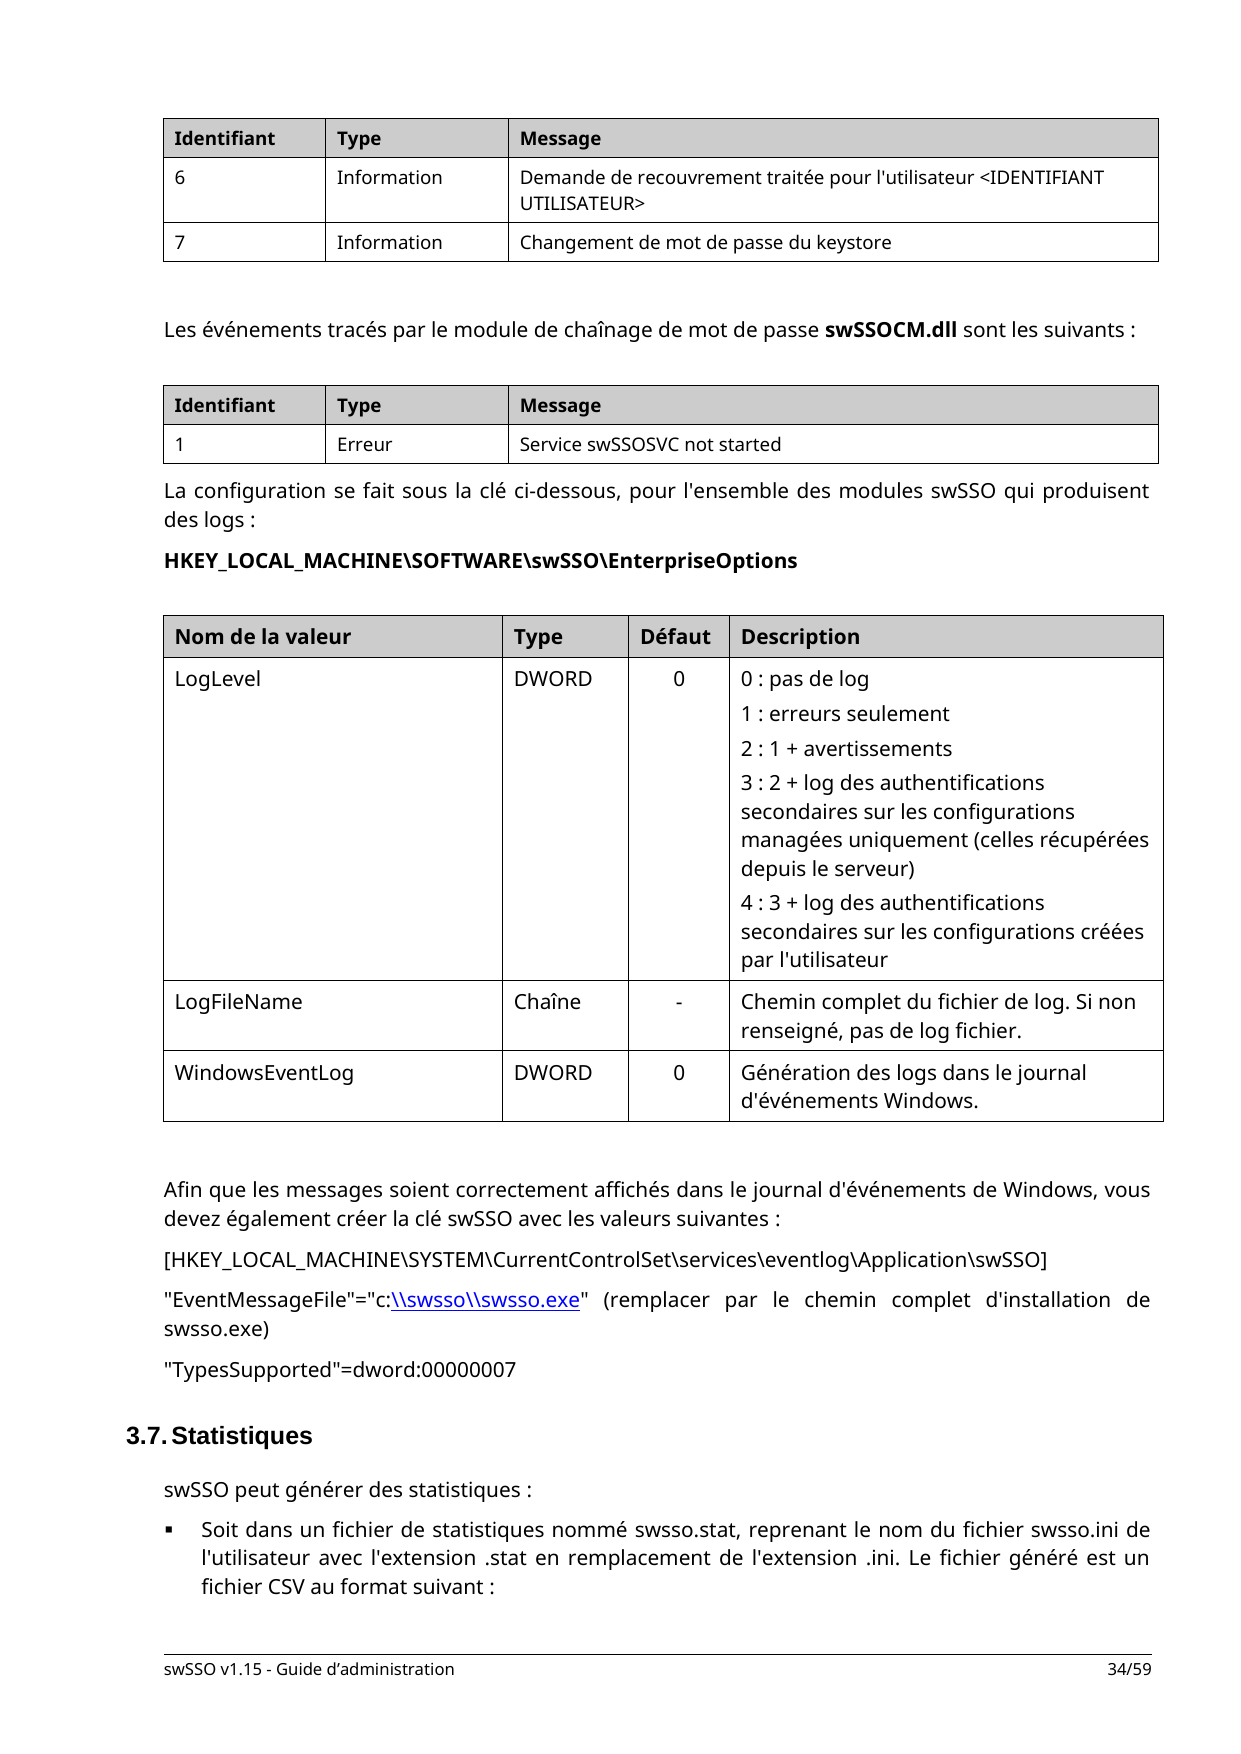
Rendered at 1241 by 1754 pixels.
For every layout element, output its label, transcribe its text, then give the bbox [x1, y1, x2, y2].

table_cell 0 : pas de log 1 : erreurs seulement 2 : 1 + avertissements 3 : 2 + log des authentifications secondaires sur les configurations managées uniquement (celles récupérées depuis le serveur) 4 : 3 + log des authentifications secondaires sur les configurations créées par l'utilisateur [730, 658, 1163, 980]
text La configuration se fait sous la clé ci-dessous, pour l'ensemble des modules swSSO qui produisent des logs : [164, 476, 1152, 533]
text Afin que les messages soient correctement affichés dans le journal d'événements de Windows, vous devez également créer la clé swSSO avec les valeurs suivantes : [164, 1175, 1152, 1232]
table_header Défaut [629, 616, 729, 657]
text HKEY_LOCAL_MACHINE\SOFTWARE\swSSO\EnterpriseOptions [164, 546, 1152, 574]
table_cell - [629, 981, 729, 1050]
table_header Description [730, 616, 1163, 657]
table_cell DWORD [503, 658, 628, 980]
table_cell LogLevel [164, 658, 502, 980]
subtitle Statistiques [126, 1421, 1152, 1450]
table_cell 1 [164, 425, 325, 463]
table_header Message [509, 386, 1158, 424]
text [HKEY_LOCAL_MACHINE\SYSTEM\CurrentControlSet\services\eventlog\Application\swSSO] [164, 1245, 1152, 1273]
text swSSO peut générer des statistiques : [164, 1475, 1152, 1503]
table_cell Erreur [326, 425, 508, 463]
text "EventMessageFile"="c:\\swsso\\swsso.exe" (remplacer par le chemin complet d'installation de swsso.exe) [164, 1286, 1152, 1342]
table_header Identifiant [164, 119, 325, 157]
table_cell LogFileName [164, 981, 502, 1050]
text "TypesSupported"=dword:00000007 [164, 1355, 1152, 1383]
table_cell 6 [164, 158, 325, 222]
table_cell DWORD [503, 1051, 628, 1121]
table_cell Demande de recouvrement traitée pour l'utilisateur <IDENTIFIANT UTILISATEUR> [509, 158, 1158, 222]
table_cell Changement de mot de passe du keystore [509, 223, 1158, 261]
table_cell Chaîne [503, 981, 628, 1050]
text Les événements tracés par le module de chaînage de mot de passe swSSOCM.dll sont les suivants : [164, 315, 1152, 344]
table_cell Génération des logs dans le journal d'événements Windows. [730, 1051, 1163, 1121]
table_header Type [326, 119, 508, 157]
list Soit dans un fichier de statistiques nommé swsso.stat, reprenant le nom du fichier swsso.ini de l'utilisateur avec l'extension .stat en remplacement de l'extension .ini. Le fichier généré est un fichier CSV au format suivant : [164, 1515, 1152, 1600]
table_header Type [326, 386, 508, 424]
table_cell Service swSSOSVC not started [509, 425, 1158, 463]
table_cell 7 [164, 223, 325, 261]
table_cell Chemin complet du fichier de log. Si non renseigné, pas de log fichier. [730, 981, 1163, 1050]
table_header Type [503, 616, 628, 657]
table_cell 0 [629, 658, 729, 980]
table_cell Information [326, 158, 508, 222]
table_cell 0 [629, 1051, 729, 1121]
table_header Nom de la valeur [164, 616, 502, 657]
table_header Identifiant [164, 386, 325, 424]
table_header Message [509, 119, 1158, 157]
table_cell Information [326, 223, 508, 261]
table_cell WindowsEventLog [164, 1051, 502, 1121]
